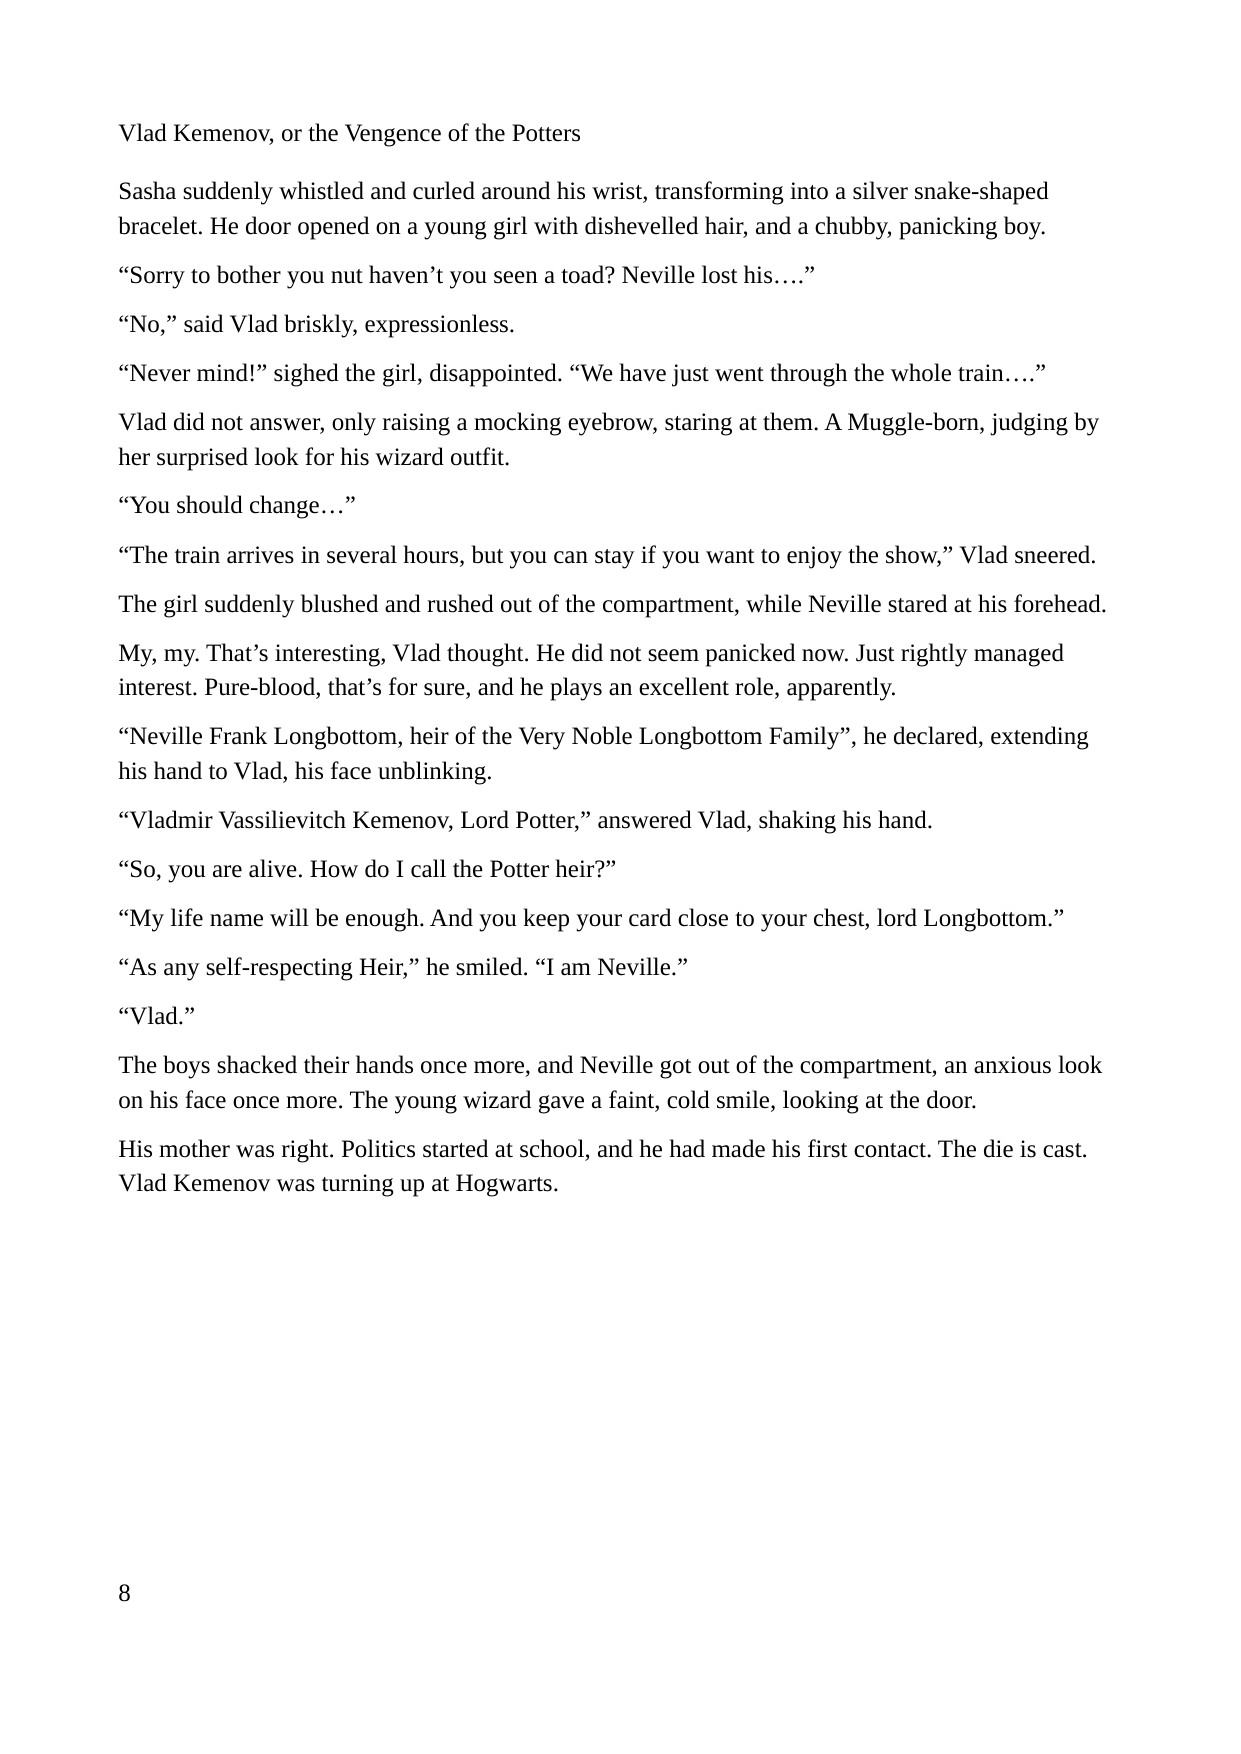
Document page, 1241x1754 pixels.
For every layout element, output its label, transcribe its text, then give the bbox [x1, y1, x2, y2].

text The girl suddenly blushed and rushed out of the compartment, while Neville stared at his forehead. [118, 589, 1122, 617]
text His mother was right. Politics started at school, and he had made his first contact. The die is cast. Vlad Kemenov was turning up at Hogwarts. [118, 1134, 1122, 1197]
text “No,” said Vlad briskly, expressionless. [118, 309, 1122, 338]
text My, my. That’s interesting, Vlad thought. He did not seem panicked now. Just rightly managed interest. Pure-blood, that’s for sure, and he plays an excellent role, apparently. [118, 638, 1122, 701]
text “My life name will be enough. And you keep your card close to your chest, lord Longbottom.” [118, 903, 1122, 932]
text “So, you are alive. How do I call the Potter heir?” [118, 854, 1122, 883]
text “The train arrives in several hours, but you can stay if you want to enjoy the show,” Vlad sneered. [118, 540, 1122, 568]
text The boys shacked their hands once more, and Neville got out of the compartment, an anxious look on his face once more. The young wizard gave a faint, cold smile, looking at the door. [118, 1050, 1122, 1113]
text “As any self-respecting Heir,” he smiled. “I am Neville.” [118, 952, 1122, 981]
text “Never mind!” sighed the girl, disappointed. “We have just went through the whole train….” [118, 358, 1122, 387]
text “You should change…” [118, 491, 1122, 519]
text “Sorry to bother you nut haven’t you seen a toad? Neville lost his….” [118, 260, 1122, 289]
text “Neville Frank Longbottom, heir of the Very Noble Longbottom Family”, he declared, extending his hand to Vlad, his face unblinking. [118, 721, 1122, 784]
text Vlad did not answer, only raising a mocking eyebrow, staring at them. A Muggle-born, judging by her surprised look for his wizard outfit. [118, 407, 1122, 470]
text “Vlad.” [118, 1001, 1122, 1030]
text “Vladmir Vassilievitch Kemenov, Lord Potter,” answered Vlad, shaking his hand. [118, 805, 1122, 834]
text Sasha suddenly whistled and curled around his wrist, transforming into a silver snake-shaped bracelet. He door opened on a young girl with dishevelled hair, and a chubby, panicking boy. [118, 176, 1122, 239]
